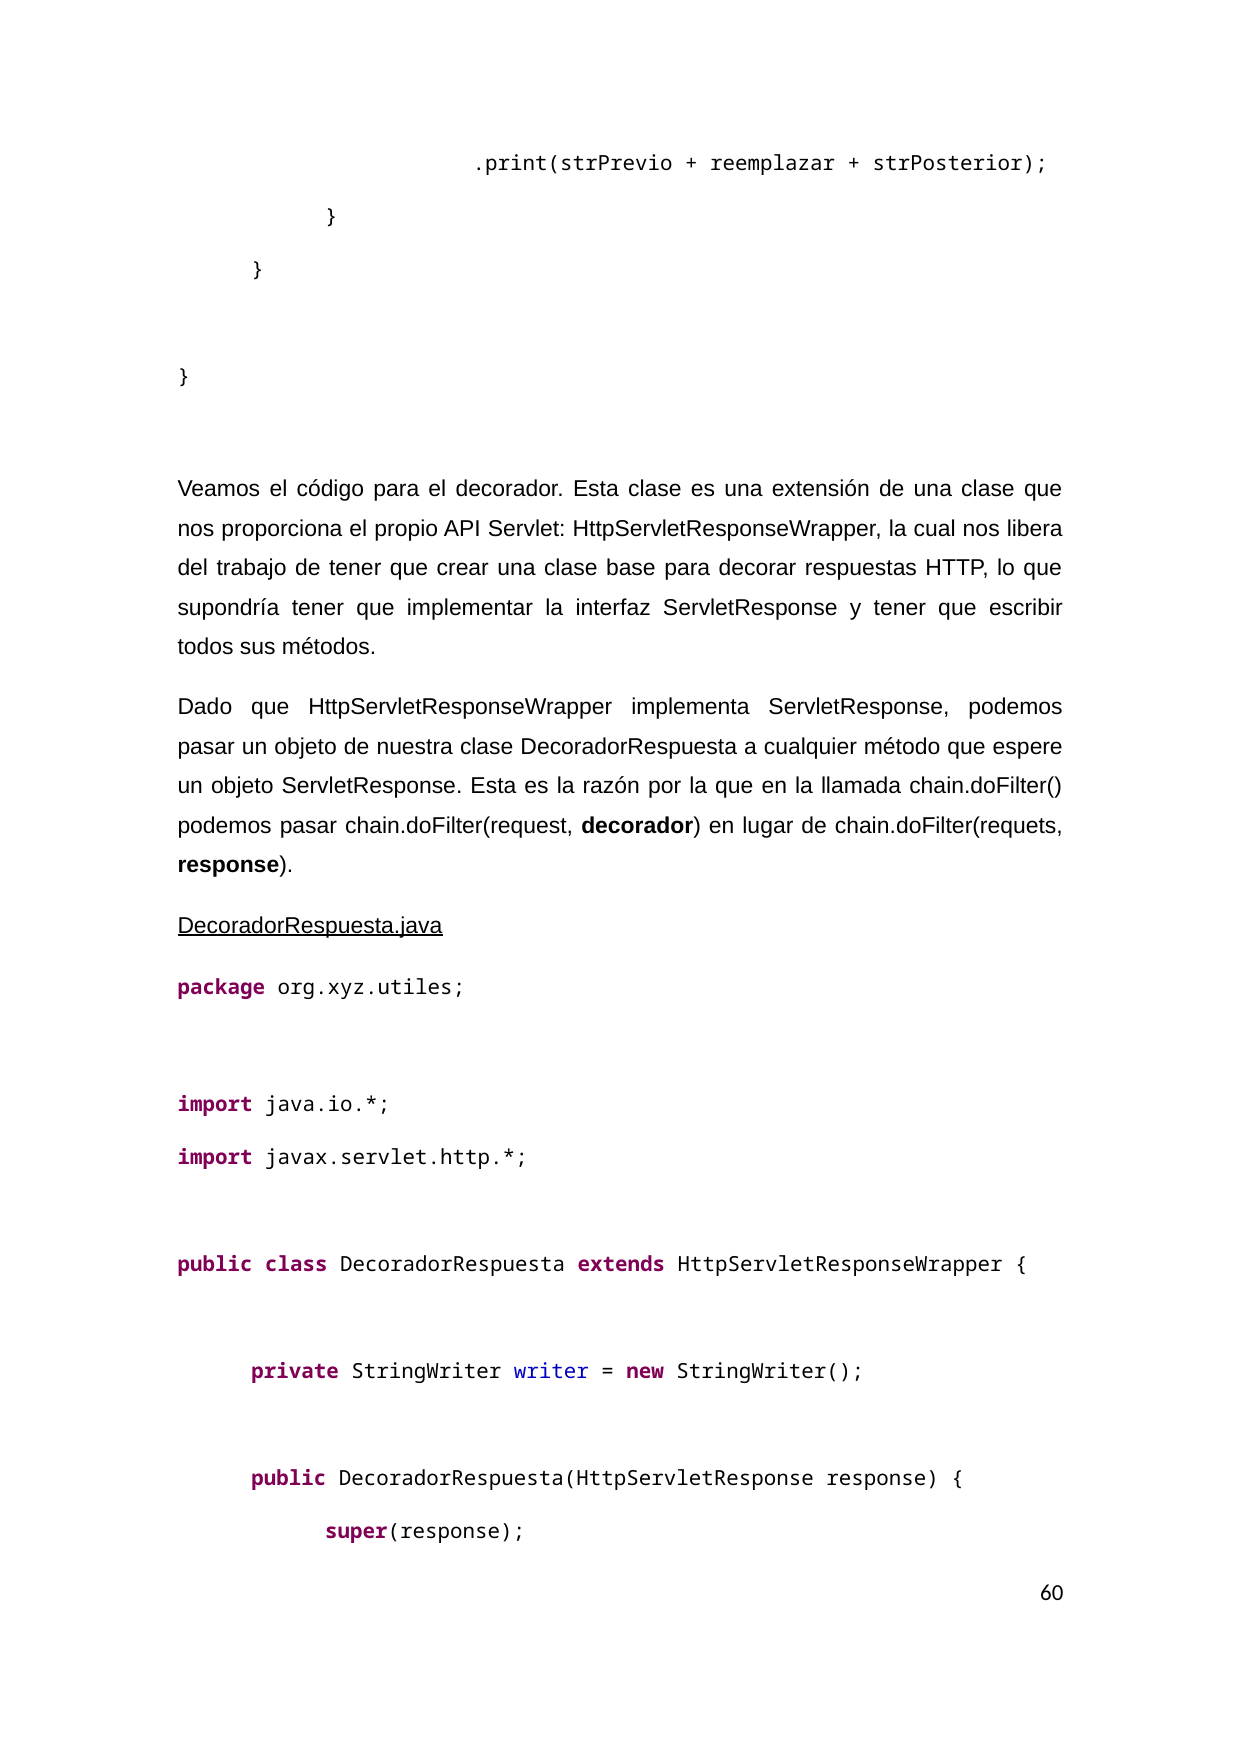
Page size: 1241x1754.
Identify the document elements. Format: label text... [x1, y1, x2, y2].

text public DecoradorRespuesta(HttpServletResponse response) { [177, 1463, 1063, 1491]
text } [177, 361, 1063, 390]
text .print(strPrevio + reemplazar + strPosterior); [177, 148, 1063, 176]
text DecoradorRespuesta.java [177, 912, 1063, 938]
text import javax.servlet.http.*; [177, 1142, 1063, 1171]
text } [177, 254, 1063, 283]
text package org.xyz.utiles; [177, 972, 1063, 1000]
text Dado que HttpServletResponseWrapper implementa ServletResponse, podemos pasar un objeto de nuestra clase DecoradorRespuesta a cualquier método que espere un objeto ServletResponse. Esta es la razón por la que en la llamada chain.doFilter() podemos pasar chain.doFilter(request, decorador) en lugar de chain.doFilter(requets, response). [177, 693, 1063, 878]
text Veamos el código para el decorador. Esta clase es una extensión de una clase que nos proporciona el propio API Servlet: HttpServletResponseWrapper, la cual nos libera del trabajo de tener que crear una clase base para decorar respuestas HTTP, lo que supondría tener que implementar la interfaz ServletResponse y tener que escribir todos sus métodos. [177, 475, 1063, 659]
text import java.io.*; [177, 1089, 1063, 1117]
text super(response); [177, 1516, 1063, 1545]
text private StringWriter writer = new StringWriter(); [177, 1356, 1063, 1384]
text public class DecoradorRespuesta extends HttpServletResponseWrapper { [177, 1249, 1063, 1277]
text } [177, 201, 1063, 229]
